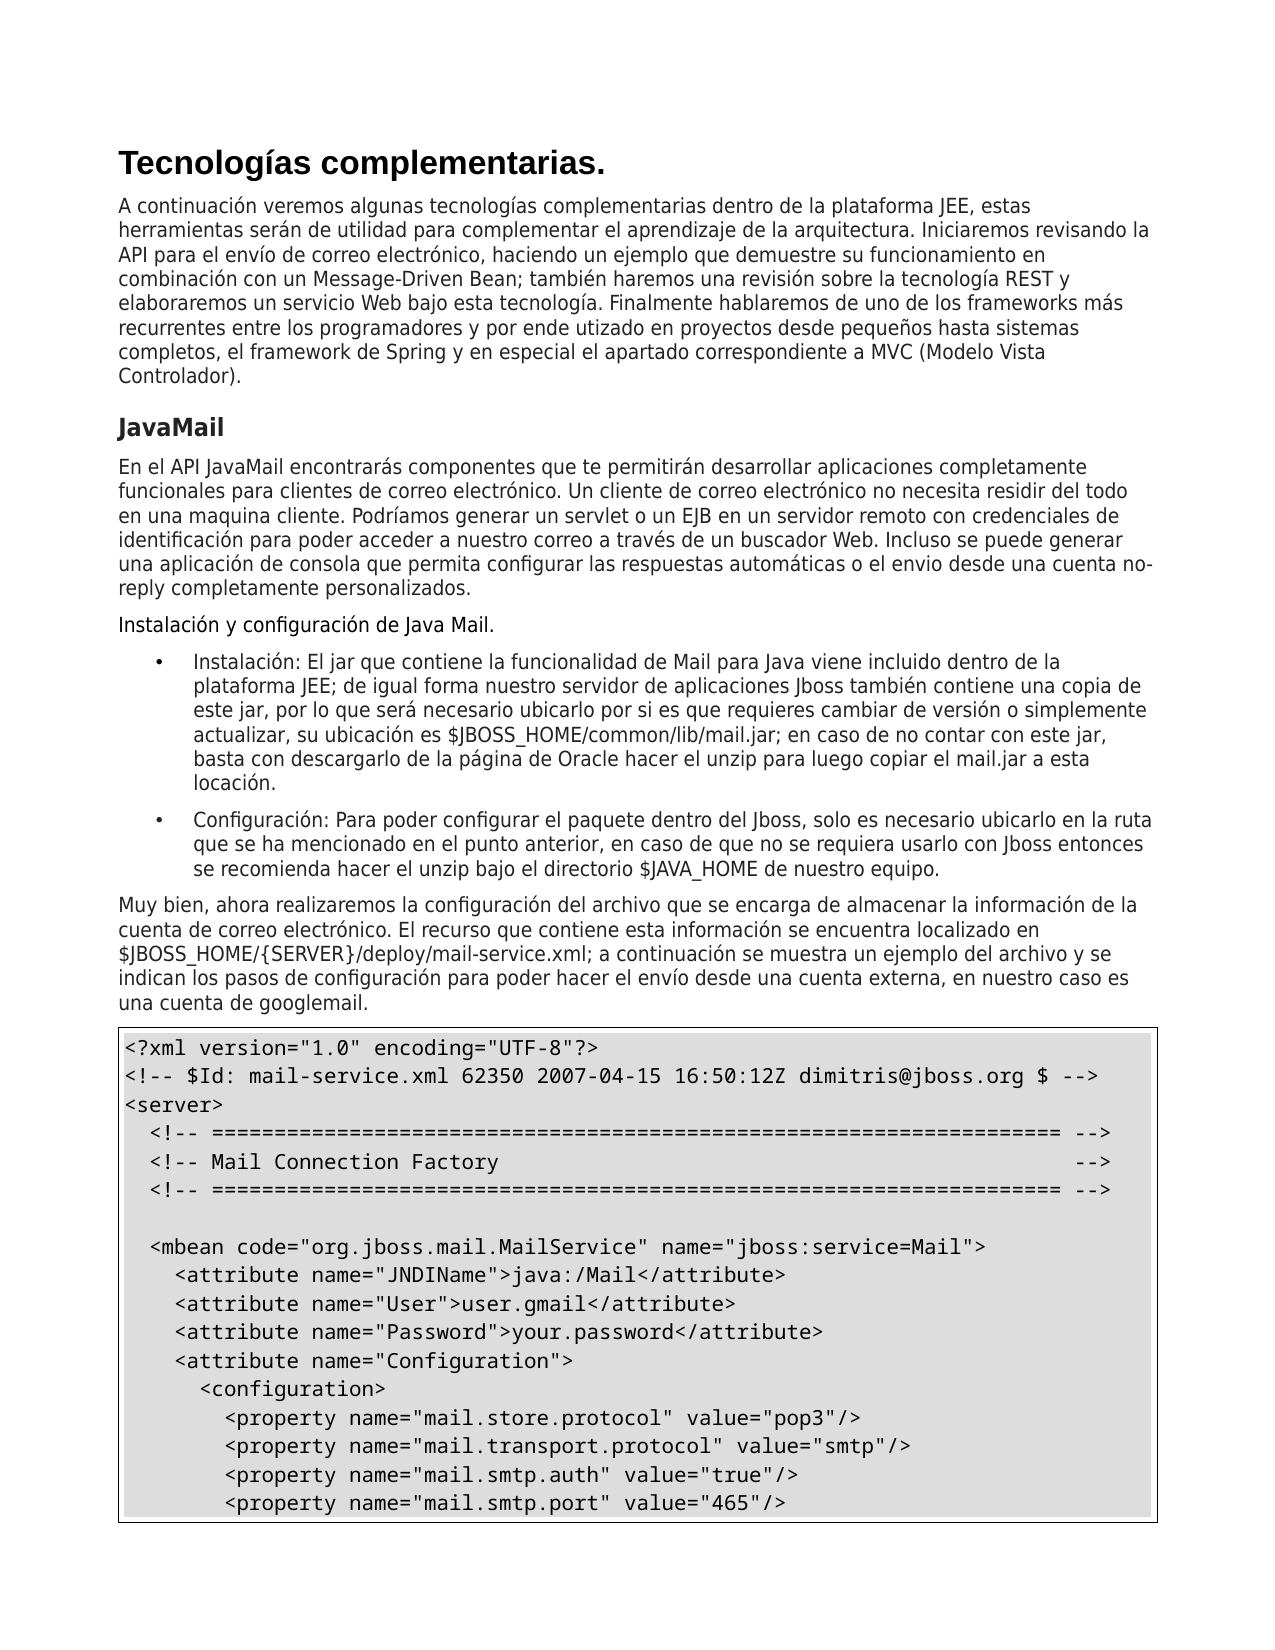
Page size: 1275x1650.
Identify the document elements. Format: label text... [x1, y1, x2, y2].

subtitle JavaMail [118, 413, 1157, 443]
text Muy bien, ahora realizaremos la configuración del archivo que se encarga de almacenar la información de la cuenta de correo electrónico. El recurso que contiene esta información se encuentra localizado en $JBOSS_HOME/{SERVER}/deploy/mail-service.xml; a continuación se muestra un ejemplo del archivo y se indican los pasos de configuración para poder hacer el envío desde una cuenta externa, en nuestro caso es una cuenta de googlemail. [118, 893, 1157, 1015]
text Instalación y configuración de Java Mail. [118, 613, 1157, 637]
text A continuación veremos algunas tecnologías complementarias dentro de la plataforma JEE, estas herramientas serán de utilidad para complementar el aprendizaje de la arquitectura. Iniciaremos revisando la API para el envío de correo electrónico, haciendo un ejemplo que demuestre su funcionamiento en combinación con un Message-Driven Bean; también haremos una revisión sobre la tecnología REST y elaboraremos un servicio Web bajo esta tecnología. Finalmente hablaremos de uno de los frameworks más recurrentes entre los programadores y por ende utizado en proyectos desde pequeños hasta sistemas completos, el framework de Spring y en especial el apartado correspondiente a MVC (Modelo Vista Controlador). [118, 194, 1157, 388]
list Instalación: El jar que contiene la funcionalidad de Mail para Java viene incluido dentro de la plataforma JEE; de igual forma nuestro servidor de aplicaciones Jboss también contiene una copia de este jar, por lo que será necesario ubicarlo por si es que requieres cambiar de versión o simplemente actualizar, su ubicación es $JBOSS_HOME/common/lib/mail.jar; en caso de no contar con este jar, basta con descargarlo de la página de Oracle hacer el unzip para luego copiar el mail.jar a esta locación. [156, 650, 1157, 796]
subtitle Tecnologías complementarias. [118, 143, 1157, 182]
list Configuración: Para poder configurar el paquete dentro del Jboss, solo es necesario ubicarlo en la ruta que se ha mencionado en el punto anterior, en caso de que no se requiera usarlo con Jboss entonces se recomienda hacer el unzip bajo el directorio $JAVA_HOME de nuestro equipo. [156, 808, 1157, 881]
text En el API JavaMail encontrarás componentes que te permitirán desarrollar aplicaciones completamente funcionales para clientes de correo electrónico. Un cliente de correo electrónico no necesita residir del todo en una maquina cliente. Podríamos generar un servlet o un EJB en un servidor remoto con credenciales de identificación para poder acceder a nuestro correo a través de un buscador Web. Incluso se puede generar una aplicación de consola que permita configurar las respuestas automáticas o el envio desde una cuenta no-reply completamente personalizados. [118, 455, 1157, 601]
table_header <?xml version="1.0" encoding="UTF-8"?> <!-- $Id: mail-service.xml 62350 2007-04-15 16:50:12Z dimitris@jboss.org $ --> <server> <!-- ==================================================================== --> <!-- Mail Connection Factory --> <!-- ==================================================================== --> <mbean code="org.jboss.mail.MailService" name="jboss:service=Mail"> <attribute name="JNDIName">java:/Mail</attribute> <attribute name="User">user.gmail</attribute> <attribute name="Password">your.password</attribute> <attribute name="Configuration"> <configuration> <property name="mail.store.protocol" value="pop3"/> <property name="mail.transport.protocol" value="smtp"/> <property name="mail.smtp.auth" value="true"/> <property name="mail.smtp.port" value="465"/> [119, 1028, 1157, 1522]
